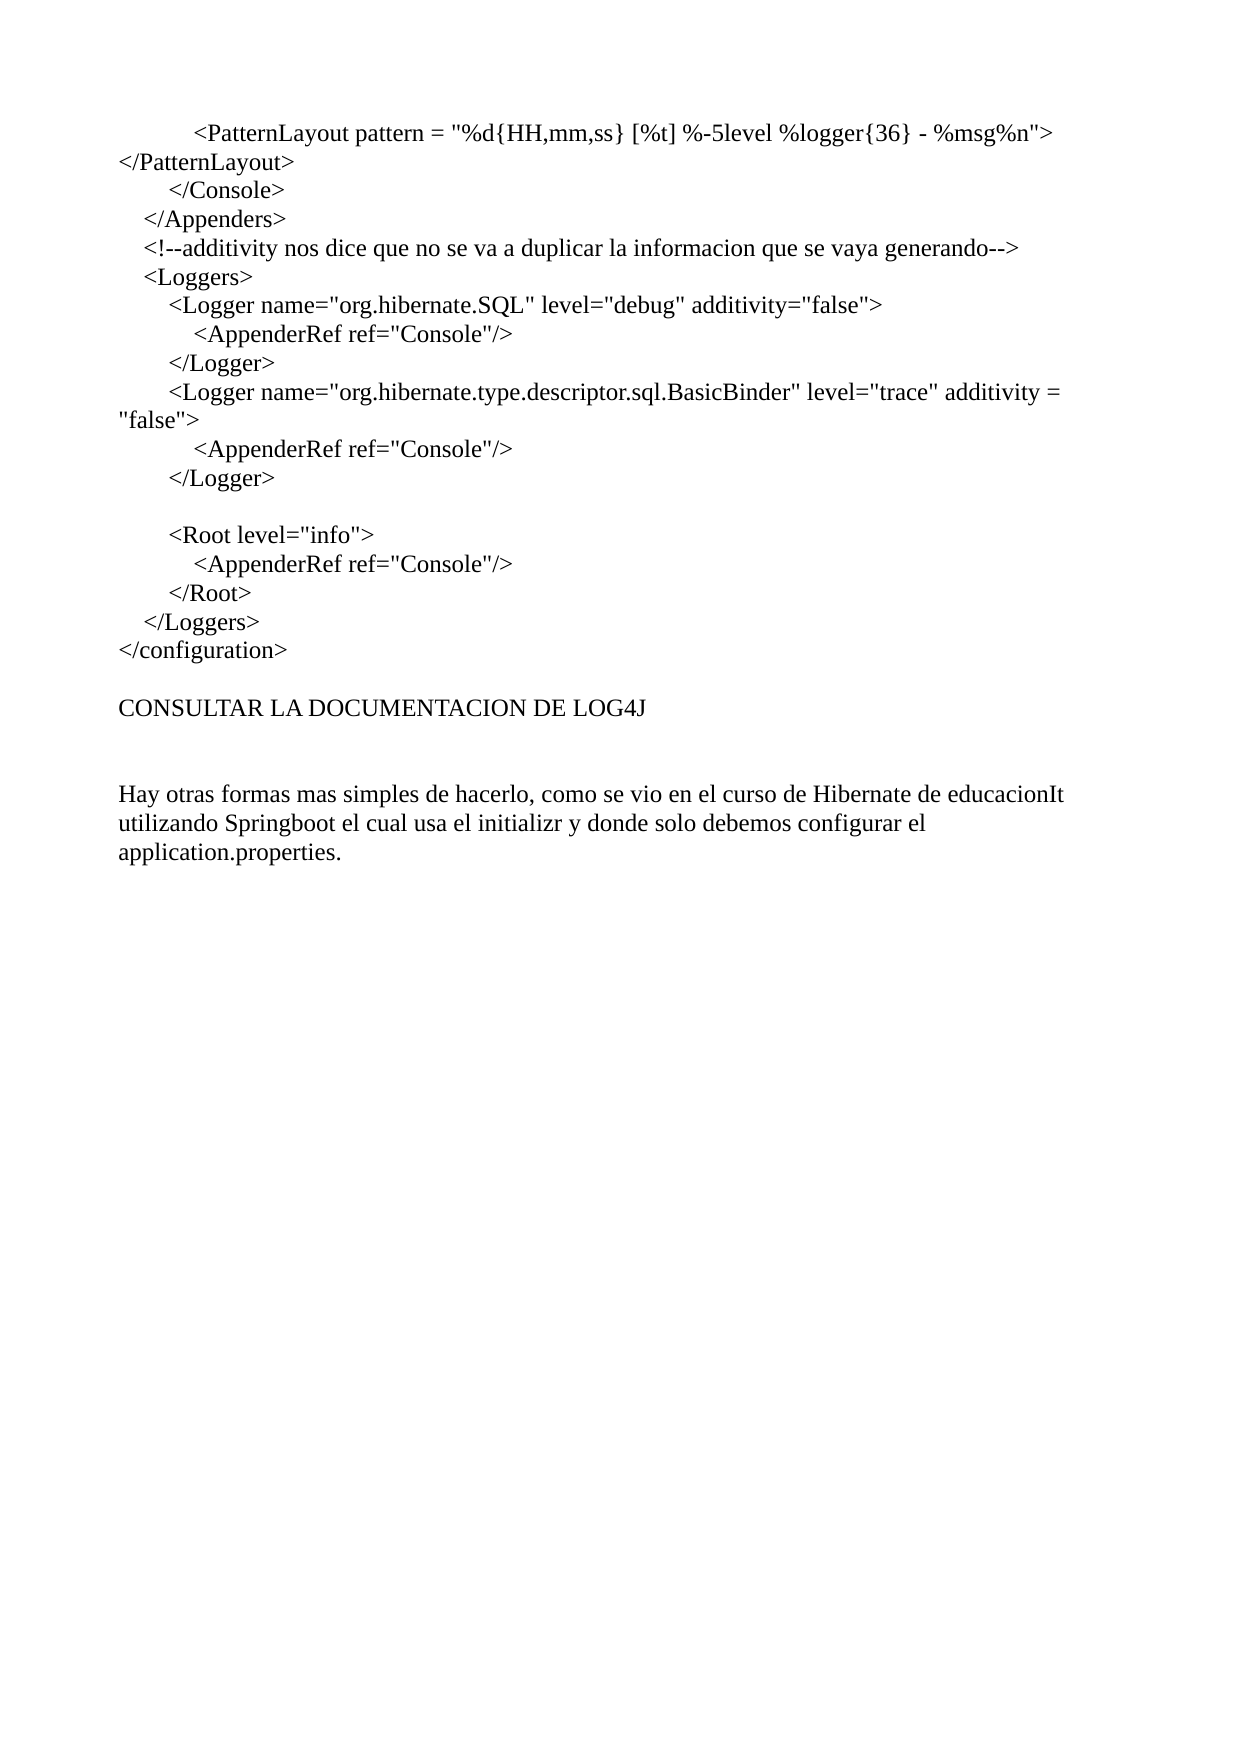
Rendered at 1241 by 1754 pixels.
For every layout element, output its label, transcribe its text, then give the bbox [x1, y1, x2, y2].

text </Logger> [118, 463, 1122, 492]
text </Root> [118, 578, 1122, 607]
text </Loggers> [118, 607, 1122, 636]
text </Logger> [118, 348, 1122, 377]
text </Appenders> [118, 204, 1122, 233]
text <Logger name="org.hibernate.SQL" level="debug" additivity="false"> [118, 291, 1122, 319]
text <Logger name="org.hibernate.type.descriptor.sql.BasicBinder" level="trace" additivity = "false"> [118, 377, 1122, 434]
text <Root level="info"> [118, 521, 1122, 549]
text <AppenderRef ref="Console"/> [118, 319, 1122, 348]
text <Loggers> [118, 262, 1122, 291]
text CONSULTAR LA DOCUMENTACION DE LOG4J [118, 693, 1122, 722]
text <AppenderRef ref="Console"/> [118, 434, 1122, 463]
text </Console> [118, 176, 1122, 204]
text Hay otras formas mas simples de hacerlo, como se vio en el curso de Hibernate de educacionIt utilizando Springboot el cual usa el initializr y donde solo debemos configurar el application.properties. [118, 779, 1122, 866]
text </configuration> [118, 636, 1122, 664]
text <!--additivity nos dice que no se va a duplicar la informacion que se vaya generando--> [118, 233, 1122, 262]
text <AppenderRef ref="Console"/> [118, 549, 1122, 578]
text <PatternLayout pattern = "%d{HH,mm,ss} [%t] %-5level %logger{36} - %msg%n"> </PatternLayout> [118, 118, 1122, 176]
